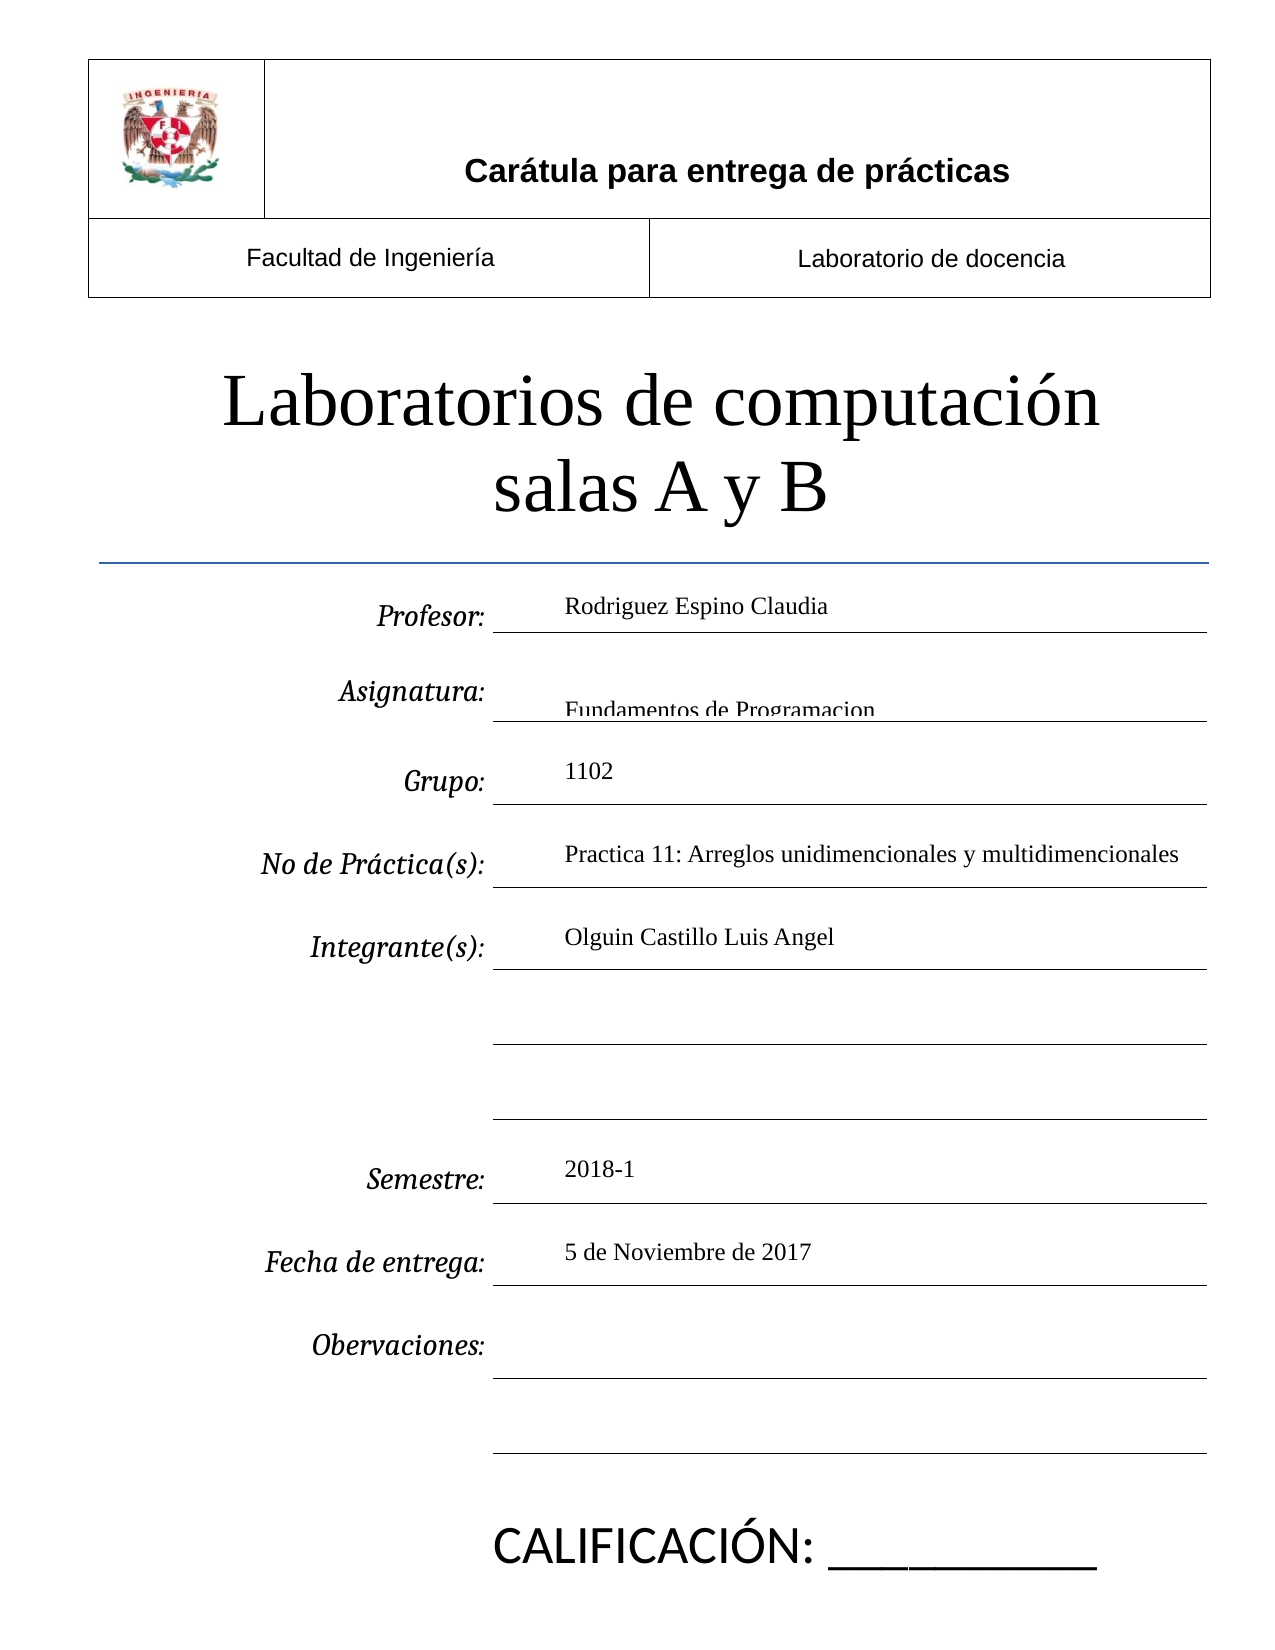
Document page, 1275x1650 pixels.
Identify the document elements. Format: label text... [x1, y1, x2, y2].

table_cell Semestre: [118, 1119, 493, 1202]
table_header Profesor: [118, 564, 493, 631]
table_cell Fecha de entrega: [118, 1203, 493, 1285]
table_cell Practica 11: Arreglos unidimencionales y multidimencionales [493, 805, 1207, 887]
table_header Rodriguez Espino Claudia [493, 564, 1207, 631]
table_header [118, 556, 493, 562]
table_cell [493, 970, 1207, 1044]
text CALIFICACIÓN: __________ [118, 1511, 1205, 1577]
table_cell Laboratorio de docencia [650, 219, 1210, 297]
table_cell 5 de Noviembre de 2017 [493, 1204, 1207, 1285]
text Laboratorios de computación [118, 355, 1205, 441]
text salas A y B [118, 441, 1205, 528]
table_cell 2018-1 [493, 1120, 1207, 1202]
table_cell Asignatura: [118, 631, 493, 721]
table_header Carátula para entrega de prácticas [265, 60, 1210, 217]
table_header [89, 60, 264, 217]
table_cell [493, 1045, 1207, 1119]
table_cell [118, 969, 493, 1044]
table_cell Grupo: [118, 721, 493, 804]
table_cell Integrante(s): [118, 887, 493, 969]
table_cell [118, 1378, 493, 1453]
table_cell 1102 [493, 722, 1207, 804]
table_cell [118, 1044, 493, 1119]
table_cell Olguin Castillo Luis Angel [493, 888, 1207, 969]
table_cell [493, 1286, 1207, 1378]
table_cell Fundamentos de Programacion [493, 633, 1207, 721]
table_cell Facultad de Ingeniería [89, 219, 649, 297]
table_cell Obervaciones: [118, 1285, 493, 1378]
table_cell [493, 1379, 1207, 1453]
table_header [493, 556, 1207, 562]
table_cell No de Práctica(s): [118, 804, 493, 887]
